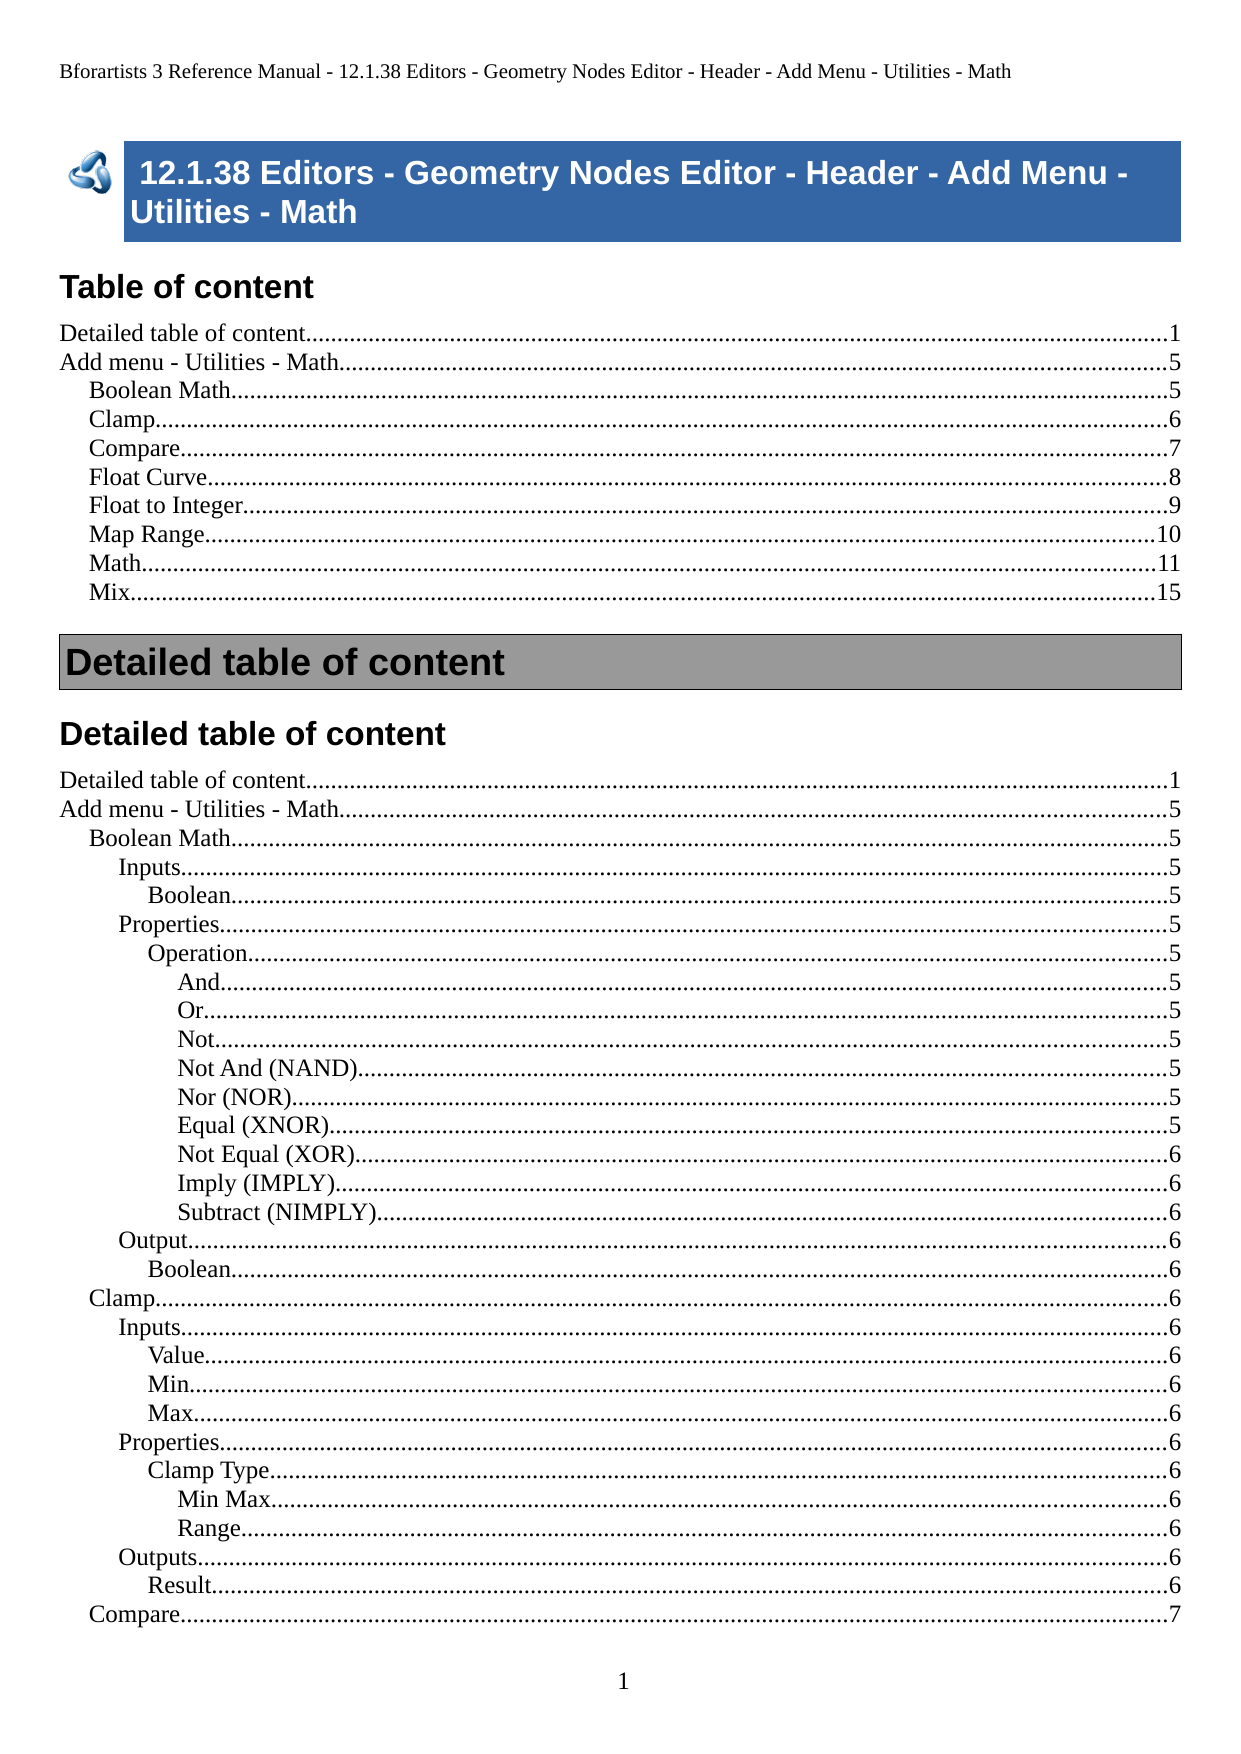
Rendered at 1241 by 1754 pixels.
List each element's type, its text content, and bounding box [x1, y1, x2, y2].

text Min Max 6 [177, 1484, 1181, 1513]
text Detailed table of content 1 [59, 765, 1181, 794]
text Max 6 [147, 1398, 1181, 1427]
text Boolean 6 [147, 1254, 1181, 1283]
text Clamp Type 6 [147, 1455, 1181, 1484]
table_header 12.1.38 Editors - Geometry Nodes Editor - Header - Add Menu - Utilities - Math [124, 141, 1181, 242]
subtitle Detailed table of content [59, 714, 1181, 753]
text Clamp 6 [88, 1283, 1181, 1312]
text Nor (NOR) 5 [177, 1082, 1181, 1110]
text Properties 6 [118, 1427, 1181, 1455]
text Boolean 5 [147, 880, 1181, 909]
text Compare 7 [88, 433, 1181, 462]
text Clamp 6 [88, 404, 1181, 433]
text Compare 7 [88, 1599, 1181, 1628]
text Result 6 [147, 1570, 1181, 1599]
text Inputs 6 [118, 1312, 1181, 1340]
text Operation 5 [147, 938, 1181, 967]
text Subtract (NIMPLY) 6 [177, 1197, 1181, 1225]
text Min 6 [147, 1369, 1181, 1398]
table_header [59, 141, 124, 242]
text Imply (IMPLY) 6 [177, 1168, 1181, 1197]
text Inputs 5 [118, 852, 1181, 880]
table_header Detailed table of content [60, 635, 1181, 689]
text Properties 5 [118, 909, 1181, 938]
text Not And (NAND) 5 [177, 1053, 1181, 1082]
text Boolean Math 5 [88, 823, 1181, 852]
text Or 5 [177, 995, 1181, 1024]
text Equal (XNOR) 5 [177, 1110, 1181, 1139]
text Boolean Math 5 [88, 375, 1181, 404]
text Math 11 [88, 548, 1181, 577]
text Outputs 6 [118, 1542, 1181, 1570]
picture [65, 147, 114, 197]
subtitle Table of content [59, 267, 1181, 305]
text Output 6 [118, 1225, 1181, 1254]
text Not 5 [177, 1024, 1181, 1053]
text Add menu - Utilities - Math 5 [59, 794, 1181, 823]
text Detailed table of content 1 [59, 318, 1181, 347]
text Float Curve 8 [88, 462, 1181, 490]
text Value 6 [147, 1340, 1181, 1369]
text Map Range 10 [88, 519, 1181, 548]
text And 5 [177, 967, 1181, 995]
text Not Equal (XOR) 6 [177, 1139, 1181, 1168]
text Range 6 [177, 1513, 1181, 1542]
text Add menu - Utilities - Math 5 [59, 347, 1181, 375]
text Mix 15 [88, 577, 1181, 605]
text Float to Integer 9 [88, 490, 1181, 519]
